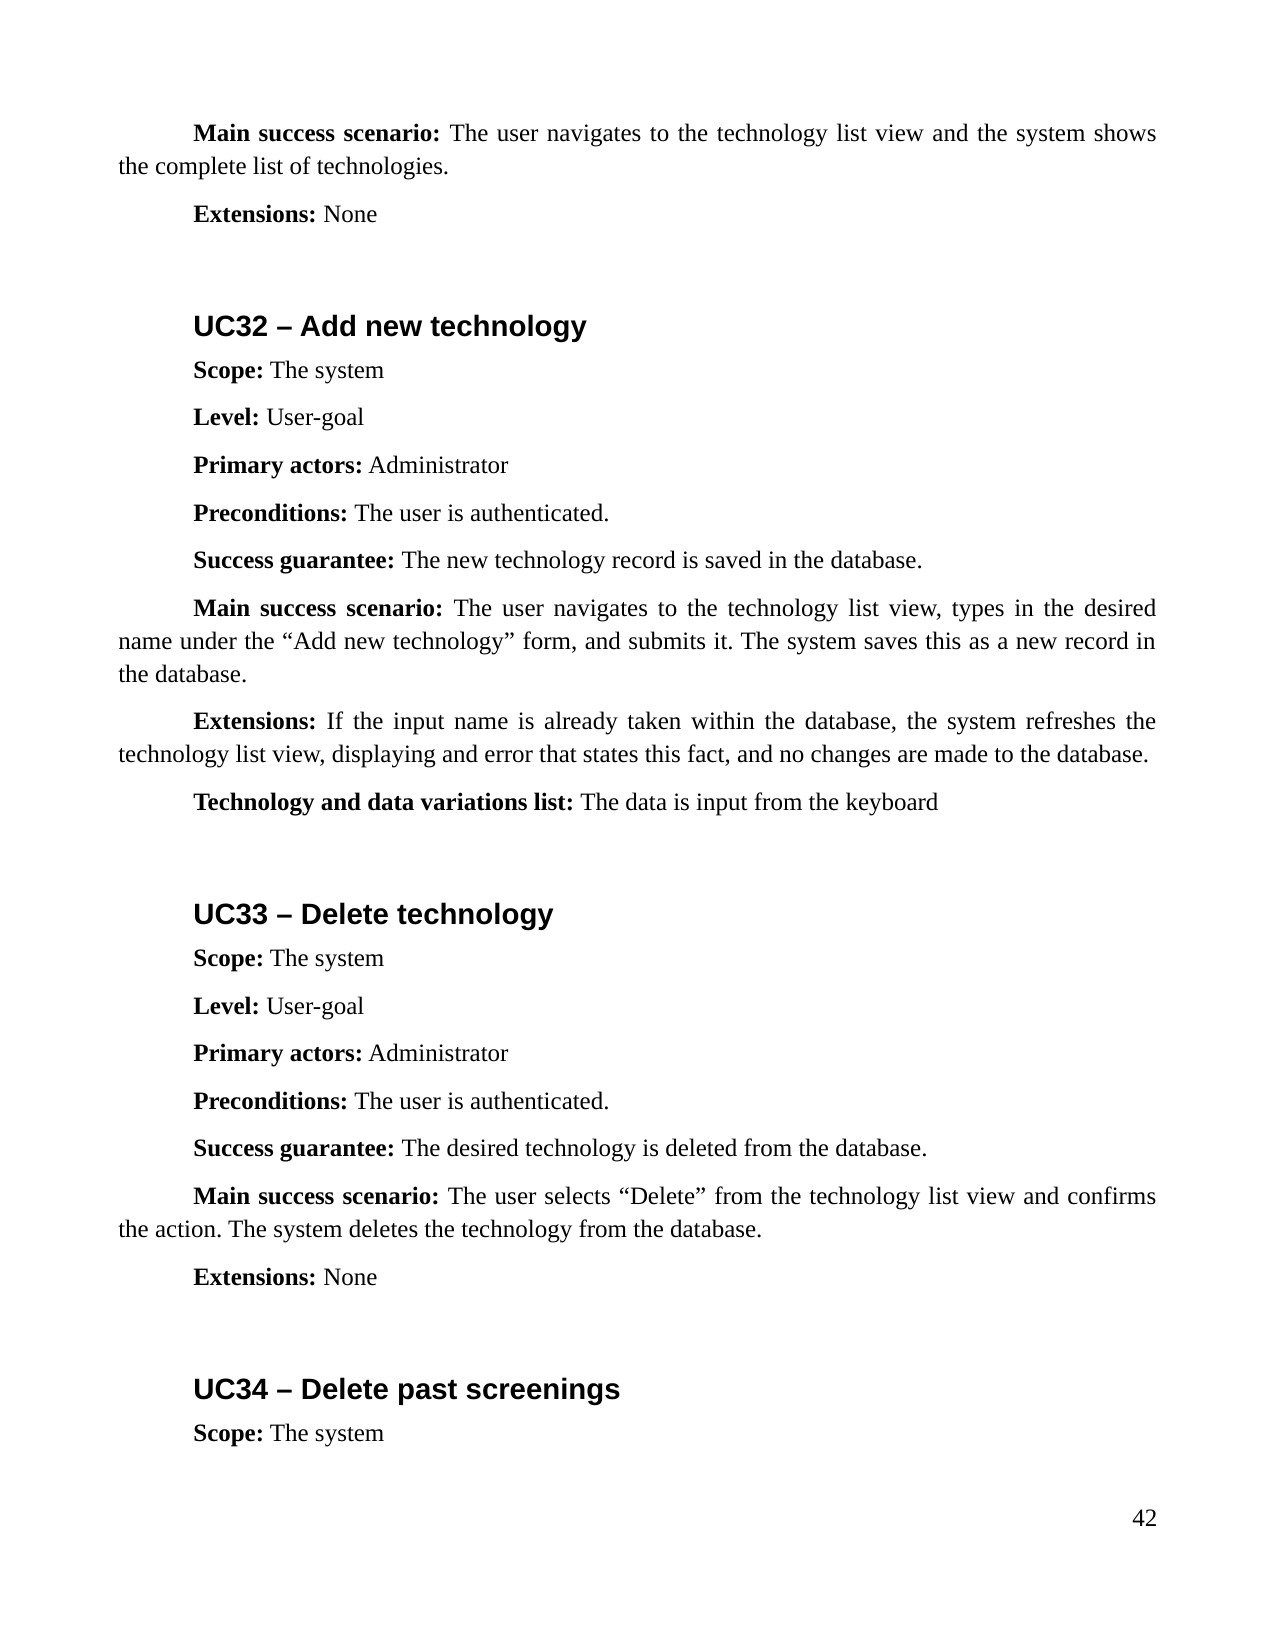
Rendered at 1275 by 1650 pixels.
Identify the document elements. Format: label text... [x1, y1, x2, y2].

text Level: User-goal [118, 991, 1157, 1019]
text Primary actors: Administrator [118, 450, 1157, 479]
text Extensions: If the input name is already taken within the database, the system refreshes the technology list view, displaying and error that states this fact, and no changes are made to the database. [118, 706, 1157, 768]
text Success guarantee: The desired technology is deleted from the database. [118, 1133, 1157, 1162]
text Extensions: None [118, 199, 1157, 227]
text Technology and data variations list: The data is input from the keyboard [118, 787, 1157, 816]
subtitle UC34 – Delete past screenings [118, 1372, 1157, 1405]
text Scope: The system [118, 943, 1157, 972]
text Level: User-goal [118, 402, 1157, 431]
text Success guarantee: The new technology record is saved in the database. [118, 545, 1157, 574]
text Main success scenario: The user selects “Delete” from the technology list view and confirms the action. The system deletes the technology from the database. [118, 1181, 1157, 1243]
subtitle UC33 – Delete technology [118, 897, 1157, 931]
subtitle UC32 – Add new technology [118, 308, 1157, 342]
text Primary actors: Administrator [118, 1038, 1157, 1067]
text Preconditions: The user is authenticated. [118, 498, 1157, 526]
text Main success scenario: The user navigates to the technology list view, types in the desired name under the “Add new technology” form, and submits it. The system saves this as a new record in the database. [118, 593, 1157, 688]
text Preconditions: The user is authenticated. [118, 1086, 1157, 1115]
text Scope: The system [118, 355, 1157, 383]
text Main success scenario: The user navigates to the technology list view and the system shows the complete list of technologies. [118, 118, 1157, 180]
text Extensions: None [118, 1262, 1157, 1291]
text Scope: The system [118, 1418, 1157, 1447]
